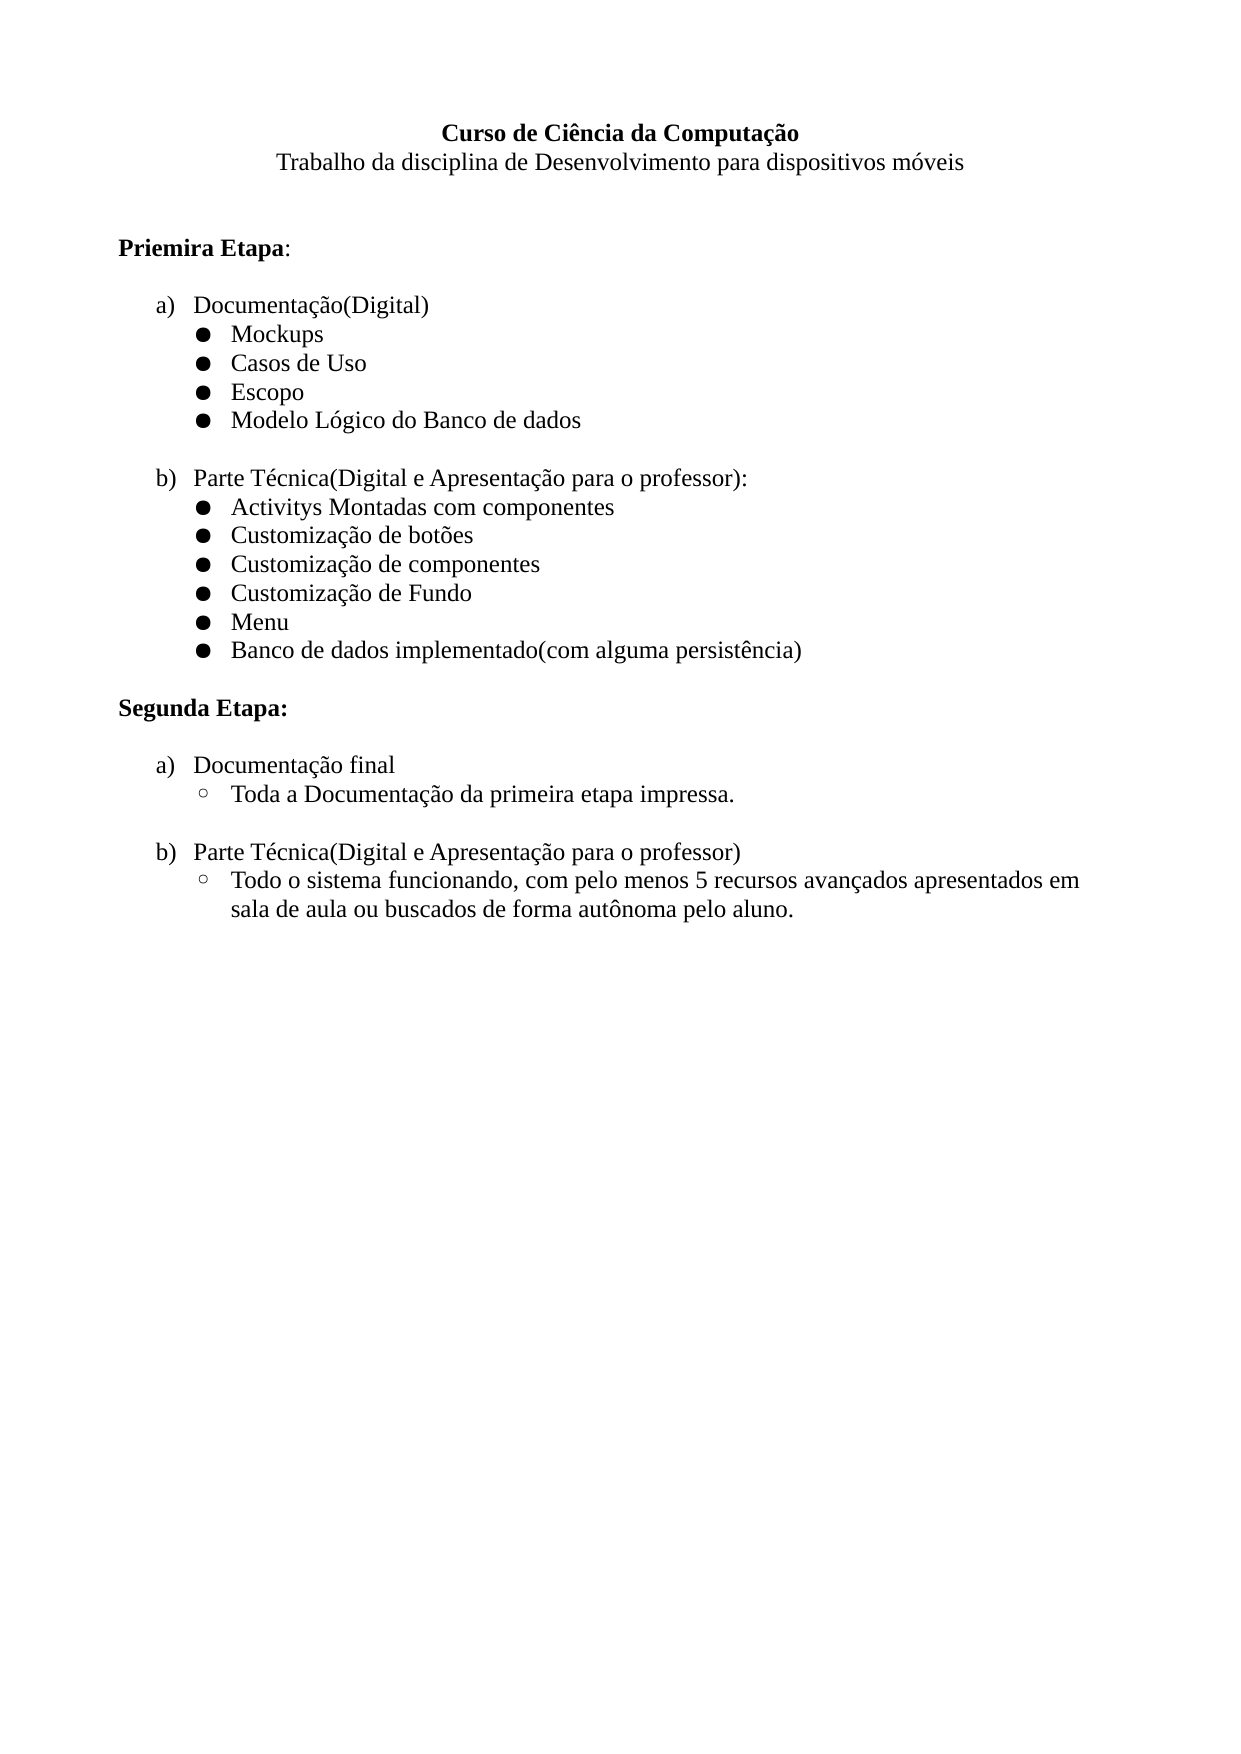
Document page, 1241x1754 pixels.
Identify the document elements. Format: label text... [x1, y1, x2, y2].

text Priemira Etapa: [118, 233, 1122, 262]
list Todo o sistema funcionando, com pelo menos 5 recursos avançados apresentados em sala de aula ou buscados de forma autônoma pelo aluno. [193, 866, 1122, 923]
text Curso de Ciência da Computação [118, 118, 1122, 147]
list Escopo [193, 377, 1122, 406]
list Parte Técnica(Digital e Apresentação para o professor): [156, 463, 1122, 492]
list Documentação final [156, 751, 1122, 779]
list Banco de dados implementado(com alguma persistência) [193, 636, 1122, 664]
list Customização de Fundo [193, 578, 1122, 607]
list Casos de Uso [193, 348, 1122, 377]
list Parte Técnica(Digital e Apresentação para o professor) [156, 837, 1122, 866]
text Trabalho da disciplina de Desenvolvimento para dispositivos móveis [118, 147, 1122, 176]
list Toda a Documentação da primeira etapa impressa. [193, 779, 1122, 808]
list Activitys Montadas com componentes [193, 492, 1122, 521]
list Modelo Lógico do Banco de dados [193, 406, 1122, 434]
list Documentação(Digital) [156, 291, 1122, 319]
list Customização de componentes [193, 549, 1122, 578]
list Menu [193, 607, 1122, 636]
text Segunda Etapa: [118, 693, 1122, 722]
list Mockups [193, 319, 1122, 348]
list Customização de botões [193, 521, 1122, 549]
